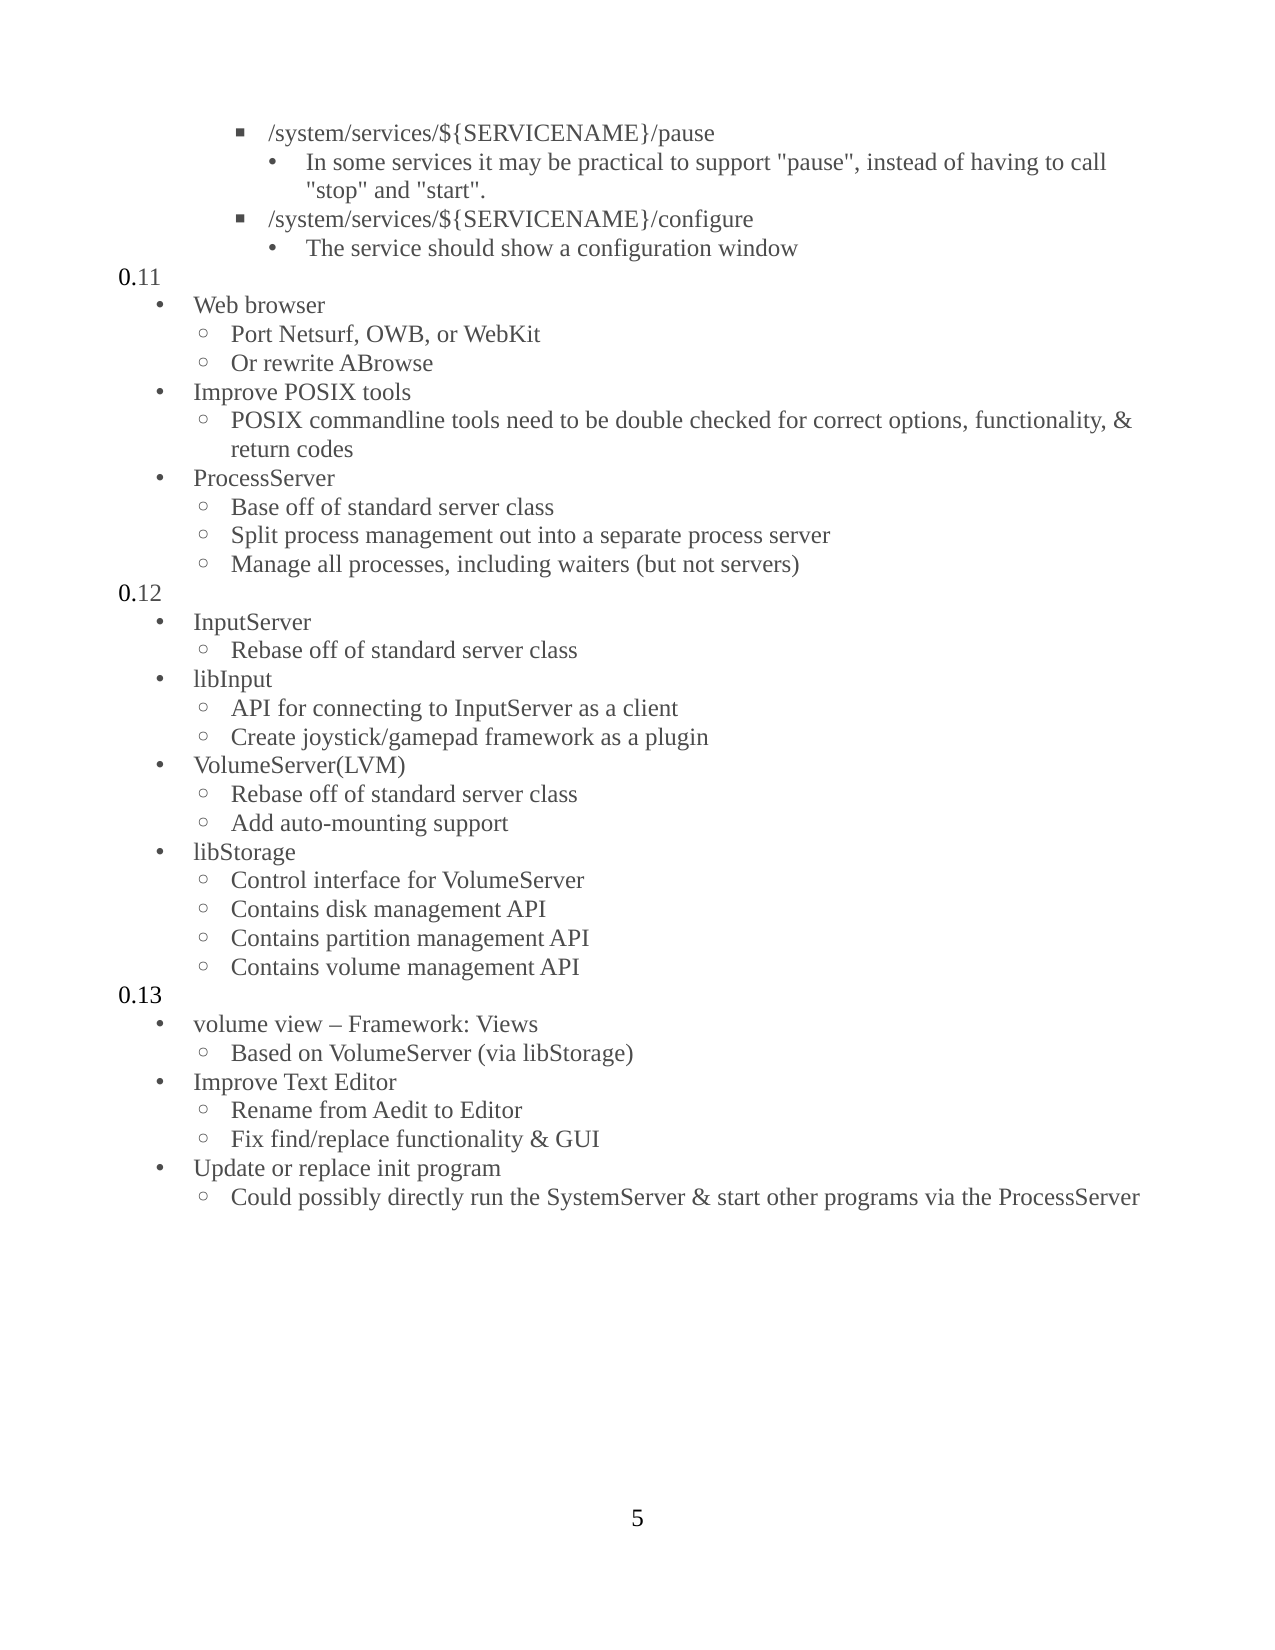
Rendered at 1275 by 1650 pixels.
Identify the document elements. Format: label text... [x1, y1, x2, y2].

list Rebase off of standard server class [193, 779, 1157, 808]
list ProcessServer [156, 463, 1157, 492]
list Could possibly directly run the SystemServer & start other programs via the ProcessServer [193, 1182, 1157, 1211]
text 0.12 [118, 578, 1157, 607]
list VolumeServer(LVM) [156, 751, 1157, 779]
list Fix find/replace functionality & GUI [193, 1124, 1157, 1153]
list libStorage [156, 837, 1157, 866]
list Contains volume management API [193, 952, 1157, 981]
list /system/services/${SERVICENAME}/pause [231, 118, 1157, 147]
list The service should show a configuration window [268, 233, 1157, 262]
list Contains disk management API [193, 894, 1157, 923]
list Base off of standard server class [193, 492, 1157, 521]
list Web browser [156, 291, 1157, 319]
text 0.13 [118, 981, 1157, 1009]
list Split process management out into a separate process server [193, 521, 1157, 549]
text 0.11 [118, 262, 1157, 291]
list Update or replace init program [156, 1153, 1157, 1182]
list Create joystick/gamepad framework as a plugin [193, 722, 1157, 751]
list Based on VolumeServer (via libStorage) [193, 1038, 1157, 1067]
list Contains partition management API [193, 923, 1157, 952]
list Manage all processes, including waiters (but not servers) [193, 549, 1157, 578]
list Port Netsurf, OWB, or WebKit [193, 319, 1157, 348]
list Add auto-mounting support [193, 808, 1157, 837]
list POSIX commandline tools need to be double checked for correct options, functionality, & return codes [193, 406, 1157, 463]
list In some services it may be practical to support "pause", instead of having to call "stop" and "start". [268, 147, 1157, 204]
list libInput [156, 664, 1157, 693]
list Improve POSIX tools [156, 377, 1157, 406]
list Rename from Aedit to Editor [193, 1096, 1157, 1124]
list /system/services/${SERVICENAME}/configure [231, 204, 1157, 233]
list volume view – Framework: Views [156, 1009, 1157, 1038]
list InputServer [156, 607, 1157, 636]
list Or rewrite ABrowse [193, 348, 1157, 377]
list Rebase off of standard server class [193, 636, 1157, 664]
list API for connecting to InputServer as a client [193, 693, 1157, 722]
list Control interface for VolumeServer [193, 866, 1157, 894]
list Improve Text Editor [156, 1067, 1157, 1096]
